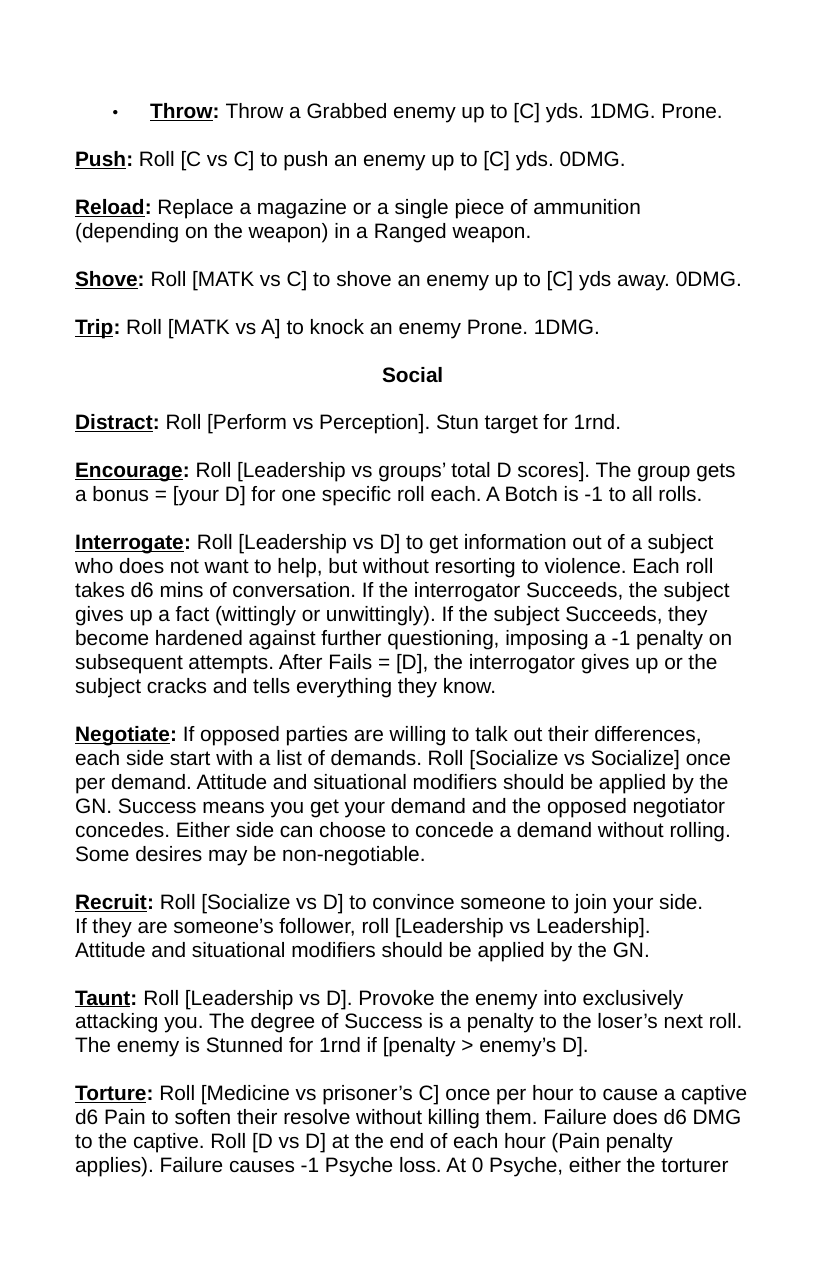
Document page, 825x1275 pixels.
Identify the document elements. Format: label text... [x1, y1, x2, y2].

text Torture: Roll [Medicine vs prisoner’s C] once per hour to cause a captive d6 Pain to soften their resolve without killing them. Failure does d6 DMG to the captive. Roll [D vs D] at the end of each hour (Pain penalty applies). Failure causes -1 Psyche loss. At 0 Psyche, either the torturer [75, 1081, 750, 1177]
text Negotiate: If opposed parties are willing to talk out their differences, each side start with a list of demands. Roll [Socialize vs Socialize] once per demand. Attitude and situational modifiers should be applied by the GN. Success means you get your demand and the opposed negotiator concedes. Either side can choose to concede a demand without rolling. Some desires may be non-negotiable. [75, 722, 750, 866]
text Shove: Roll [MATK vs C] to shove an enemy up to [C] yds away. 0DMG. [75, 267, 750, 291]
text Distract: Roll [Perform vs Perception]. Stun target for 1rnd. [75, 410, 750, 434]
text Push: Roll [C vs C] to push an enemy up to [C] yds. 0DMG. [75, 147, 750, 171]
text Social [75, 362, 750, 386]
text Attitude and situational modifiers should be applied by the GN. [75, 937, 750, 961]
list Throw: Throw a Grabbed enemy up to [C] yds. 1DMG. Prone. [112, 99, 750, 123]
text Reload: Replace a magazine or a single piece of ammunition (depending on the weapon) in a Ranged weapon. [75, 195, 750, 243]
text Interrogate: Roll [Leadership vs D] to get information out of a subject who does not want to help, but without resorting to violence. Each roll takes d6 mins of conversation. If the interrogator Succeeds, the subject gives up a fact (wittingly or unwittingly). If the subject Succeeds, they become hardened against further questioning, imposing a -1 penalty on subsequent attempts. After Fails = [D], the interrogator gives up or the subject cracks and tells everything they know. [75, 530, 750, 698]
text Encourage: Roll [Leadership vs groups’ total D scores]. The group gets a bonus = [your D] for one specific roll each. A Botch is -1 to all rolls. [75, 458, 750, 506]
text Recruit: Roll [Socialize vs D] to convince someone to join your side. [75, 889, 750, 913]
text If they are someone’s follower, roll [Leadership vs Leadership]. [75, 913, 750, 937]
text Trip: Roll [MATK vs A] to knock an enemy Prone. 1DMG. [75, 314, 750, 338]
text Taunt: Roll [Leadership vs D]. Provoke the enemy into exclusively attacking you. The degree of Success is a penalty to the loser’s next roll. The enemy is Stunned for 1rnd if [penalty > enemy’s D]. [75, 985, 750, 1057]
